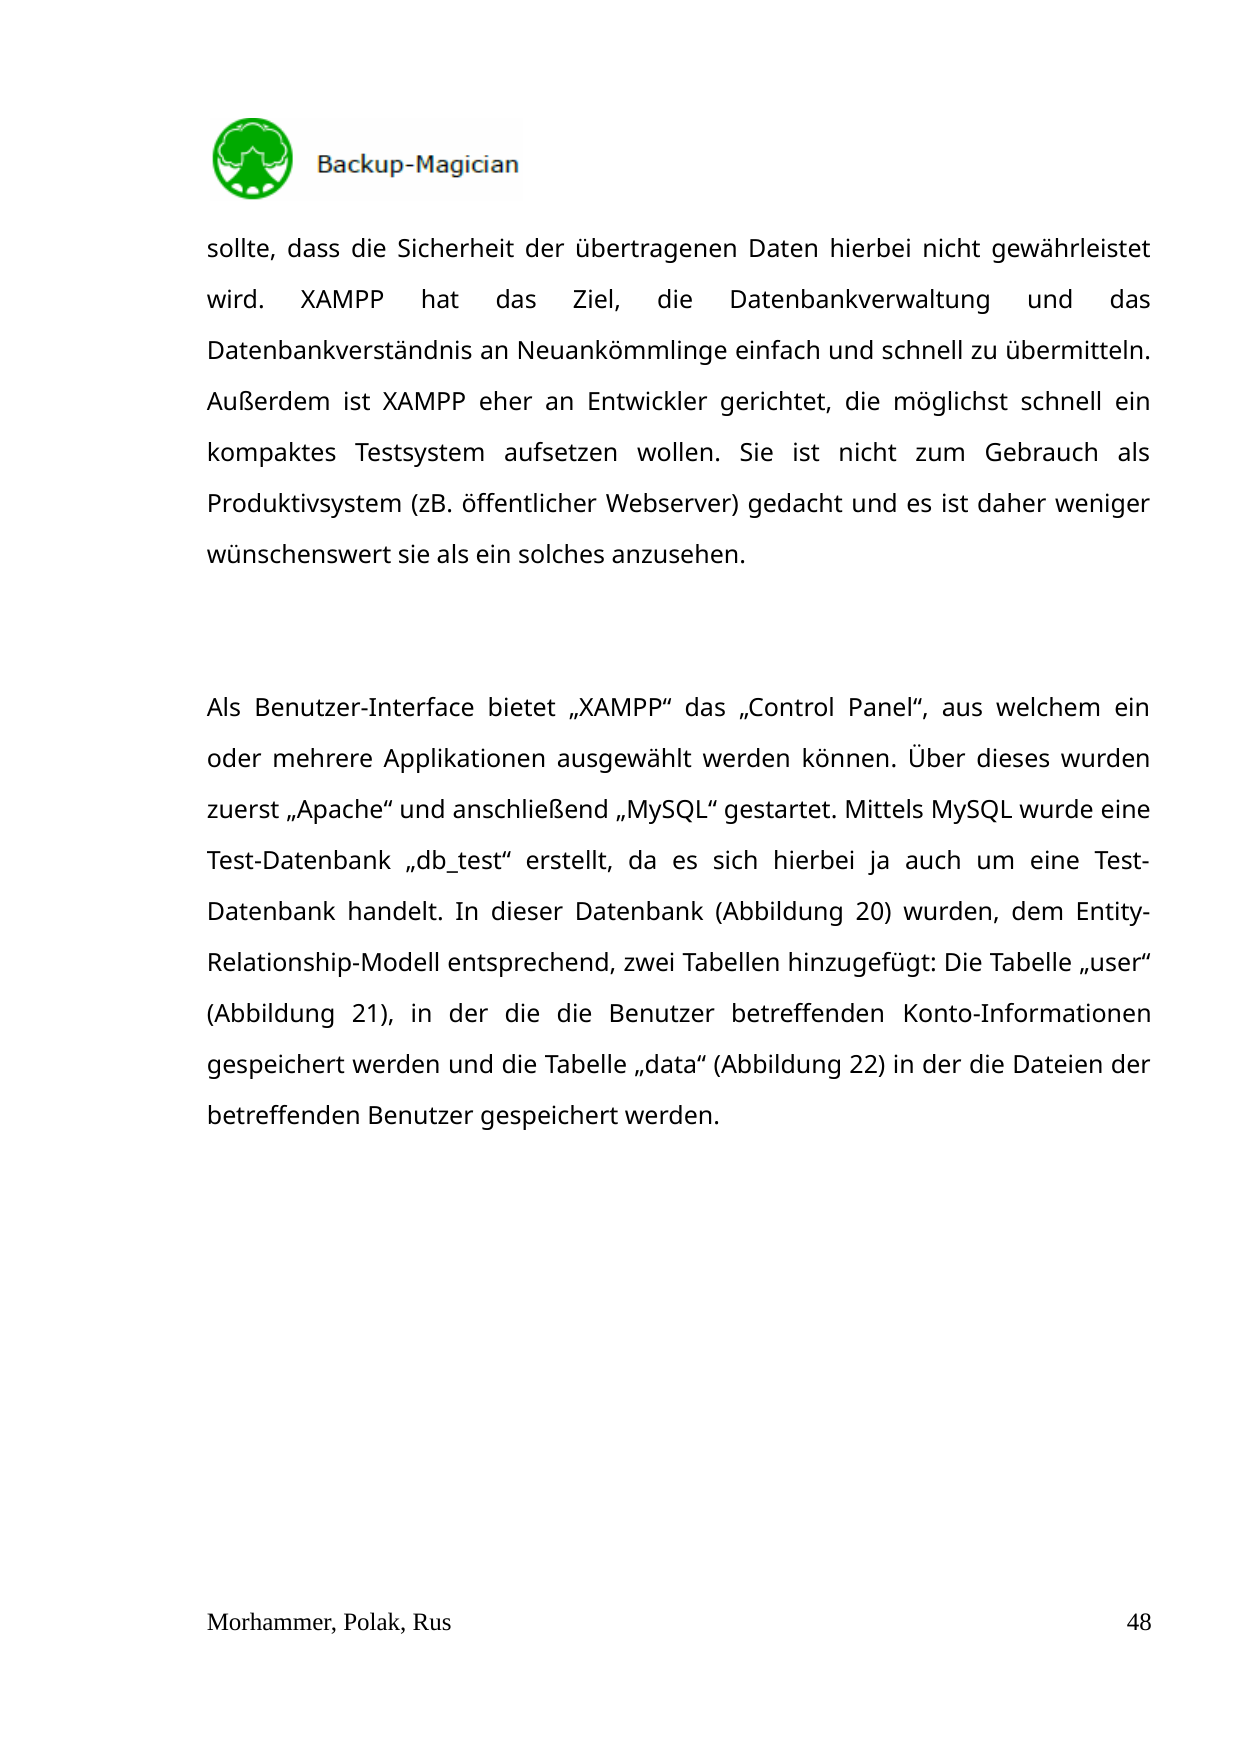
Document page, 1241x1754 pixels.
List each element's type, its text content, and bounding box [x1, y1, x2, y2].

text sollte, dass die Sicherheit der übertragenen Daten hierbei nicht gewährleistet wird. XAMPP hat das Ziel, die Datenbankverwaltung und das Datenbankverständnis an Neuankömmlinge einfach und schnell zu übermitteln. Außerdem ist XAMPP eher an Entwickler gerichtet, die möglichst schnell ein kompaktes Testsystem aufsetzen wollen. Sie ist nicht zum Gebrauch als Produktivsystem (zB. öffentlicher Webserver) gedacht und es ist daher weniger wünschenswert sie als ein solches anzusehen. [207, 230, 1152, 571]
picture [210, 118, 523, 201]
text Als Benutzer-Interface bietet „XAMPP“ das „Control Panel“, aus welchem ein oder mehrere Applikationen ausgewählt werden können. Über dieses wurden zuerst „Apache“ und anschließend „MySQL“ gestartet. Mittels MySQL wurde eine Test-Datenbank „db_test“ erstellt, da es sich hierbei ja auch um eine Test-Datenbank handelt. In dieser Datenbank (Abbildung 20) wurden, dem Entity-Relationship-Modell entsprechend, zwei Tabellen hinzugefügt: Die Tabelle „user“ (Abbildung 21), in der die die Benutzer betreffenden Konto-Informationen gespeichert werden und die Tabelle „data“ (Abbildung 22) in der die Dateien der betreffenden Benutzer gespeichert werden. [207, 690, 1152, 1132]
